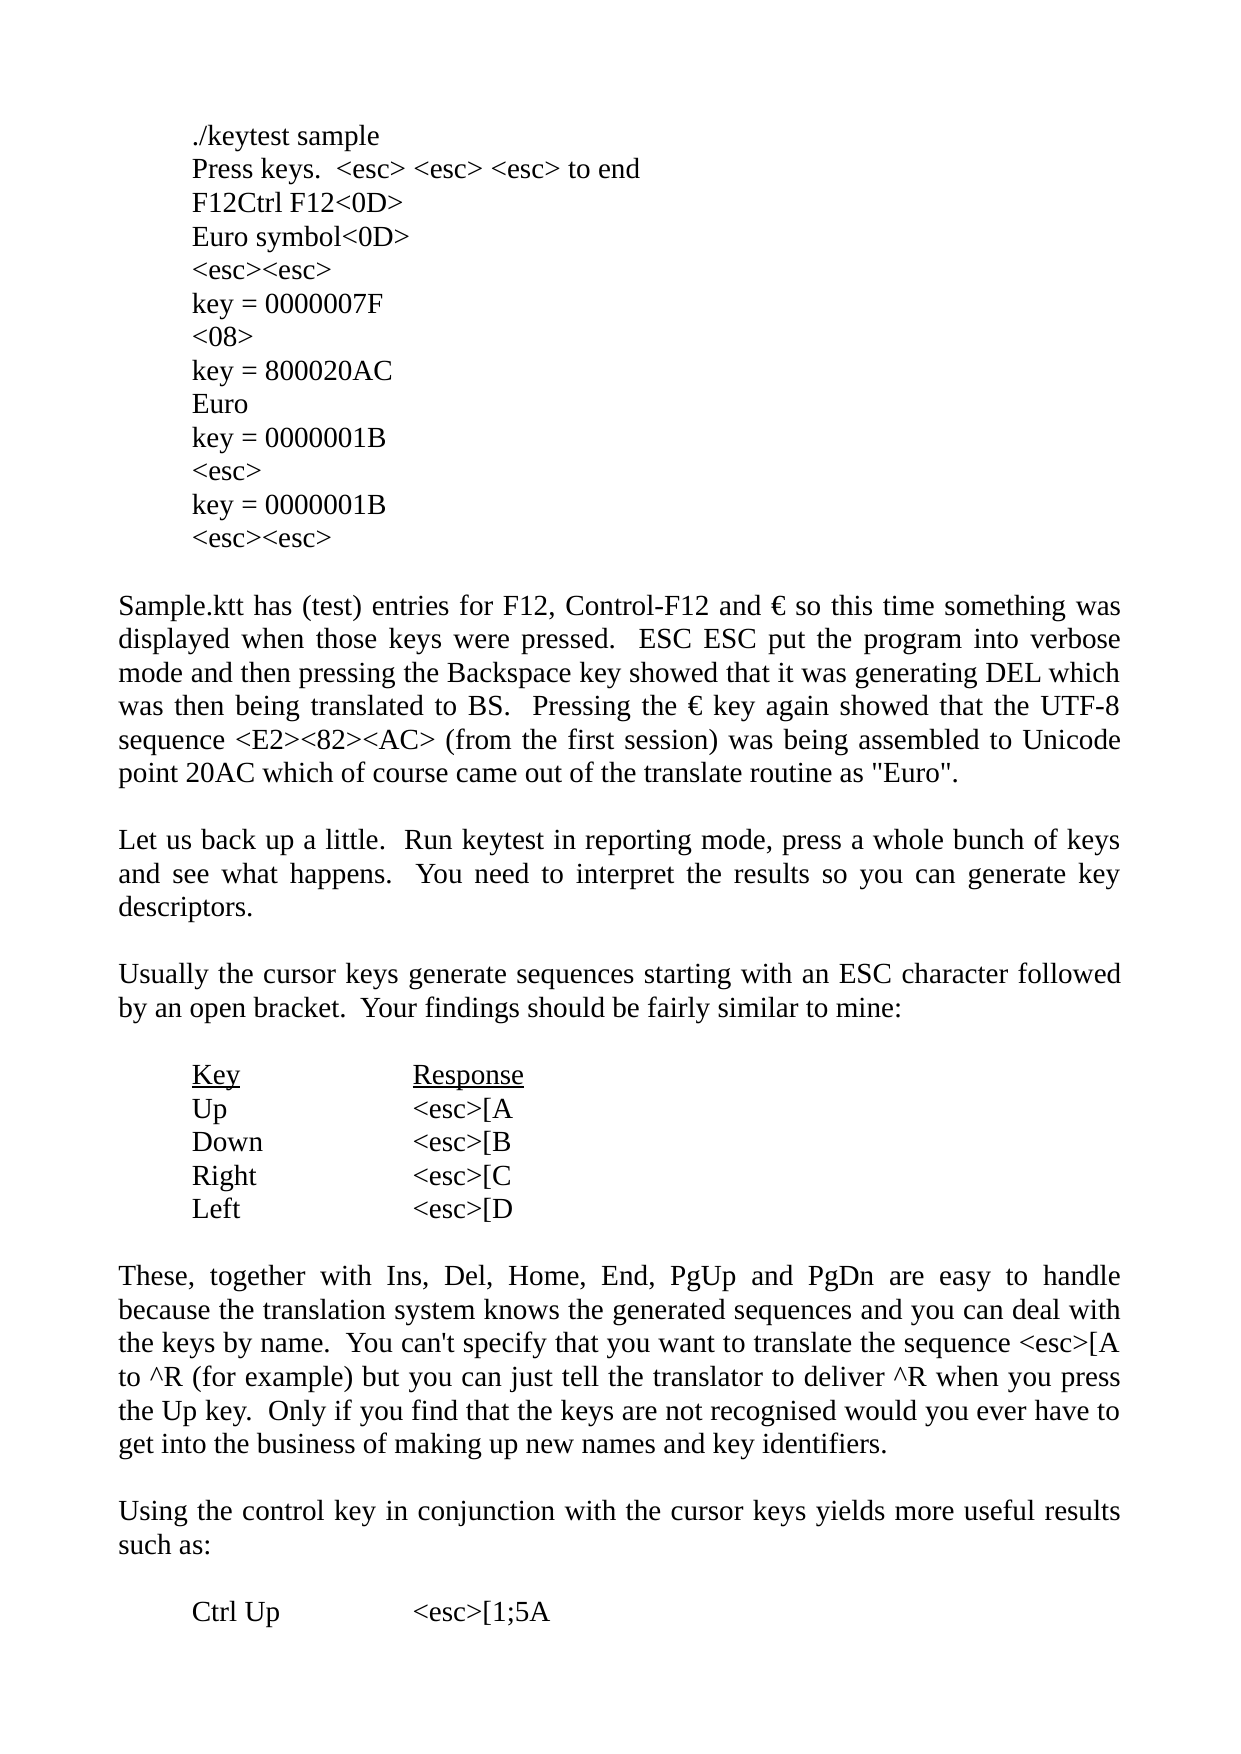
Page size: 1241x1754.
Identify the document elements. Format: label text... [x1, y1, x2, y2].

text These, together with Ins, Del, Home, End, PgUp and PgDn are easy to handle because the translation system knows the generated sequences and you can deal with the keys by name. You can't specify that you want to translate the sequence <esc>[A to ^R (for example) but you can just tell the translator to deliver ^R when you press the Up key. Only if you find that the keys are not recognised would you ever have to get into the business of making up new names and key identifiers. [118, 1258, 1122, 1460]
text Left <esc>[D [118, 1191, 1122, 1225]
text Usually the cursor keys generate sequences starting with an ESC character followed by an open bracket. Your findings should be fairly similar to mine: [118, 957, 1122, 1024]
text Euro symbol<0D> [118, 219, 1122, 252]
text Sample.ktt has (test) entries for F12, Control-F12 and € so this time something was displayed when those keys were pressed. ESC ESC put the program into verbose mode and then pressing the Backspace key showed that it was generating DEL which was then being translated to BS. Pressing the € key again showed that the UTF-8 sequence <E2><82><AC> (from the first session) was being assembled to Unicode point 20AC which of course came out of the translate routine as "Euro". [118, 588, 1122, 789]
text F12Ctrl F12<0D> [118, 185, 1122, 219]
text Using the control key in conjunction with the cursor keys yields more useful results such as: [118, 1493, 1122, 1560]
text <esc><esc> [118, 521, 1122, 554]
text Right <esc>[C [118, 1158, 1122, 1191]
text key = 0000001B [118, 487, 1122, 521]
text Euro [118, 386, 1122, 420]
text key = 0000001B [118, 420, 1122, 453]
text Ctrl Up <esc>[1;5A [118, 1594, 1122, 1627]
text ./keytest sample [118, 118, 1122, 152]
text <08> [118, 319, 1122, 353]
text Down <esc>[B [118, 1124, 1122, 1158]
text Press keys. <esc> <esc> <esc> to end [118, 152, 1122, 185]
text <esc><esc> [118, 252, 1122, 286]
text Key Response [118, 1057, 1122, 1091]
text Up <esc>[A [118, 1091, 1122, 1124]
text key = 800020AC [118, 353, 1122, 386]
text <esc> [118, 453, 1122, 487]
text Let us back up a little. Run keytest in reporting mode, press a whole bunch of keys and see what happens. You need to interpret the results so you can generate key descriptors. [118, 822, 1122, 923]
text key = 0000007F [118, 286, 1122, 319]
